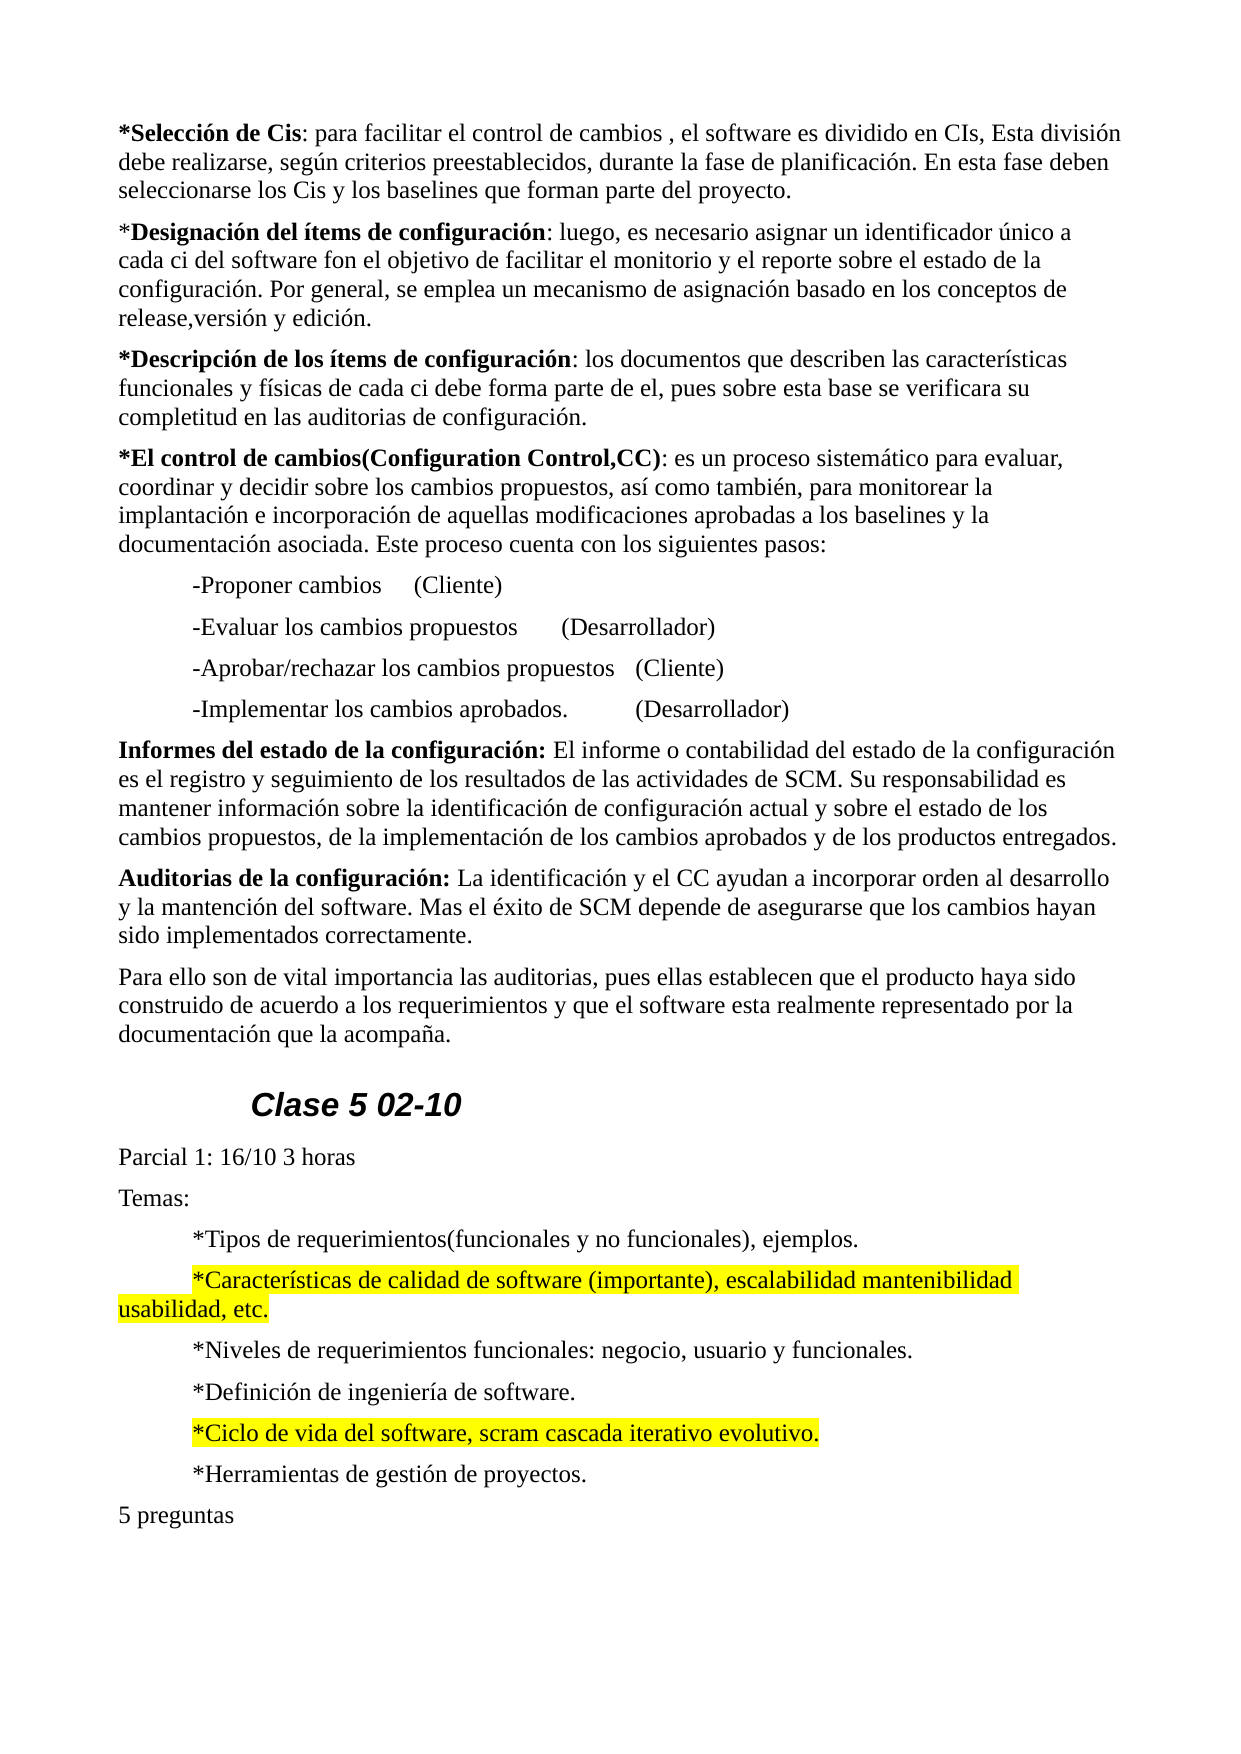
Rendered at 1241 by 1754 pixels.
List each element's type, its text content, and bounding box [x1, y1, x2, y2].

text *Ciclo de vida del software, scram cascada iterativo evolutivo. [118, 1418, 1122, 1447]
text *Niveles de requerimientos funcionales: negocio, usuario y funcionales. [118, 1335, 1122, 1364]
text Parcial 1: 16/10 3 horas [118, 1142, 1122, 1170]
text -Aprobar/rechazar los cambios propuestos (Cliente) [118, 653, 1122, 682]
text Auditorias de la configuración: La identificación y el CC ayudan a incorporar orden al desarrollo y la mantención del software. Mas el éxito de SCM depende de asegurarse que los cambios hayan sido implementados correctamente. [118, 863, 1122, 949]
text Informes del estado de la configuración: El informe o contabilidad del estado de la configuración es el registro y seguimiento de los resultados de las actividades de SCM. Su responsabilidad es mantener información sobre la identificación de configuración actual y sobre el estado de los cambios propuestos, de la implementación de los cambios aprobados y de los productos entregados. [118, 736, 1122, 851]
text 5 preguntas [118, 1500, 1122, 1529]
text *Selección de Cis: para facilitar el control de cambios , el software es dividido en CIs, Esta división debe realizarse, según criterios preestablecidos, durante la fase de planificación. En esta fase deben seleccionarse los Cis y los baselines que forman parte del proyecto. [118, 118, 1122, 204]
text *Herramientas de gestión de proyectos. [118, 1459, 1122, 1488]
text *Designación del ítems de configuración: luego, es necesario asignar un identificador único a cada ci del software fon el objetivo de facilitar el monitorio y el reporte sobre el estado de la configuración. Por general, se emplea un mecanismo de asignación basado en los conceptos de release,versión y edición. [118, 217, 1122, 332]
subtitle Clase 5 02-10 [250, 1085, 1122, 1124]
text *Descripción de los ítems de configuración: los documentos que describen las características funcionales y físicas de cada ci debe forma parte de el, pues sobre esta base se verificara su completitud en las auditorias de configuración. [118, 344, 1122, 431]
text -Proponer cambios (Cliente) [118, 571, 1122, 599]
text -Implementar los cambios aprobados. (Desarrollador) [118, 694, 1122, 723]
text Para ello son de vital importancia las auditorias, pues ellas establecen que el producto haya sido construido de acuerdo a los requerimientos y que el software esta realmente representado por la documentación que la acompaña. [118, 962, 1122, 1048]
text Temas: [118, 1183, 1122, 1212]
text *El control de cambios(Configuration Control,CC): es un proceso sistemático para evaluar, coordinar y decidir sobre los cambios propuestos, así como también, para monitorear la implantación e incorporación de aquellas modificaciones aprobadas a los baselines y la documentación asociada. Este proceso cuenta con los siguientes pasos: [118, 443, 1122, 558]
text -Evaluar los cambios propuestos (Desarrollador) [118, 612, 1122, 641]
text *Características de calidad de software (importante), escalabilidad mantenibilidad usabilidad, etc. [118, 1265, 1122, 1323]
text *Definición de ingeniería de software. [118, 1377, 1122, 1405]
text *Tipos de requerimientos(funcionales y no funcionales), ejemplos. [118, 1224, 1122, 1253]
